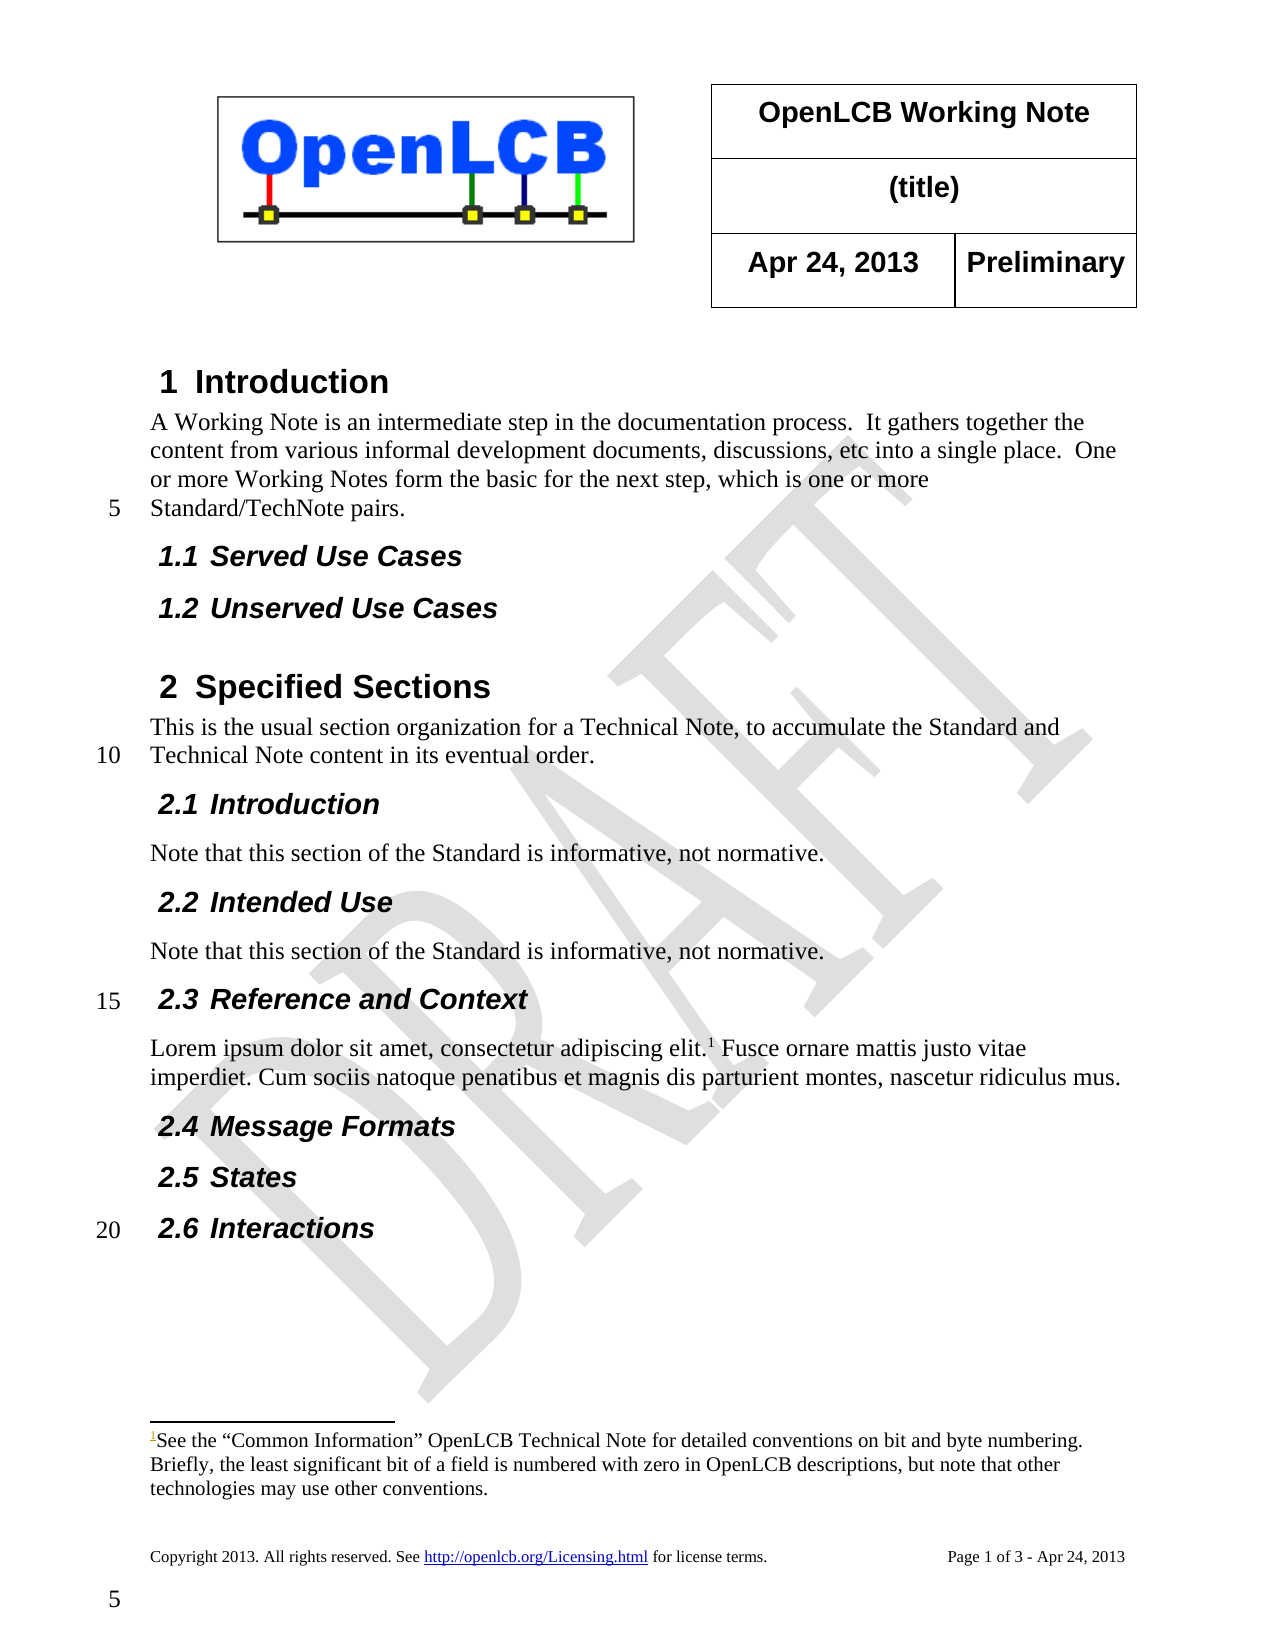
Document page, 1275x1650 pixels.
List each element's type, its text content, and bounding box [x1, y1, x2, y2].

text Lorem ipsum dolor sit amet, consectetur adipiscing elit. Fusce ornare mattis justo vitae imperdiet. Cum sociis natoque penatibus et magnis dis parturient montes, nascetur ridiculus mus. [150, 1033, 460, 1091]
subtitle [735, 591, 788, 624]
text Note that this section of the Standard is informative, not normative. [678, 936, 789, 964]
text Note that this section of the Standard is informative, not normative. [807, 936, 1125, 964]
subtitle [608, 884, 701, 918]
subtitle Unserved Use Cases [150, 591, 690, 624]
subtitle [850, 539, 1125, 573]
text This is the usual section organization for a Technical Note, to accumulate the Standard and Technical Note content in its eventual order. [1023, 712, 1125, 769]
text Note that this section of the Standard is informative, not normative. [848, 838, 1125, 867]
text Lorem ipsum dolor sit amet, consectetur adipiscing elit. Fusce ornare mattis justo vitae imperdiet. Cum sociis natoque penatibus et magnis dis parturient montes, nascetur ridiculus mus. [712, 1033, 1125, 1091]
subtitle [588, 787, 786, 820]
subtitle [894, 884, 920, 894]
subtitle States [464, 1160, 562, 1193]
picture [216, 95, 636, 244]
text This is the usual section organization for a Technical Note, to accumulate the Standard and Technical Note content in its eventual order. [150, 712, 735, 769]
subtitle Message Formats [150, 1109, 201, 1142]
text This is the usual section organization for a Technical Note, to accumulate the Standard and Technical Note content in its eventual order. [824, 712, 1033, 769]
subtitle [798, 787, 1125, 820]
subtitle Interactions [150, 1211, 304, 1245]
subtitle Intended Use [150, 884, 611, 918]
text Note that this section of the Standard is informative, not normative. [576, 838, 649, 867]
subtitle States [150, 1160, 252, 1193]
subtitle Reference and Context [531, 982, 679, 1016]
text Lorem ipsum dolor sit amet, consectetur adipiscing elit. Fusce ornare mattis justo vitae imperdiet. Cum sociis natoque penatibus et magnis dis parturient montes, nascetur ridiculus mus. [541, 1033, 721, 1091]
subtitle States [263, 1160, 449, 1193]
subtitle Message Formats [691, 1109, 1125, 1142]
text A Working Note is an intermediate step in the documentation process. It gathers together the content from various informal development documents, discussions, etc into a single place. One or more Working Notes form the basic for the next step, which is one or more Standard/TechNote pairs. [150, 407, 1125, 522]
subtitle Interactions [501, 1211, 584, 1245]
subtitle [775, 591, 891, 624]
text Note that this section of the Standard is informative, not normative. [663, 838, 833, 867]
text Note that this section of the Standard is informative, not normative. [497, 936, 643, 964]
subtitle Reference and Context [150, 982, 385, 1016]
subtitle Reference and Context [818, 982, 1125, 1016]
subtitle [548, 797, 581, 820]
subtitle [916, 884, 1125, 918]
subtitle Interactions [314, 1211, 484, 1245]
subtitle [902, 591, 1125, 624]
subtitle Introduction [150, 787, 544, 820]
subtitle Specified Sections [150, 667, 671, 705]
subtitle Reference and Context [395, 982, 514, 1016]
subtitle [757, 539, 840, 573]
subtitle States [573, 1160, 1125, 1193]
text Note that this section of the Standard is informative, not normative. [150, 838, 576, 867]
subtitle [677, 667, 972, 705]
subtitle Message Formats [415, 1109, 511, 1142]
subtitle [697, 603, 748, 624]
subtitle Introduction [150, 362, 1125, 401]
text This is the usual section organization for a Technical Note, to accumulate the Standard and Technical Note content in its eventual order. [722, 712, 814, 769]
subtitle Message Formats [522, 1109, 677, 1142]
subtitle [978, 667, 1125, 705]
subtitle Reference and Context [676, 982, 816, 1016]
text Note that this section of the Standard is informative, not normative. [371, 936, 480, 964]
subtitle Message Formats [212, 1109, 402, 1142]
subtitle [731, 884, 882, 918]
text See the “Common Information” OpenLCB Technical Note for detailed conventions on bit and byte numbering. Briefly, the least significant bit of a field is numbered with zero in OpenLCB descriptions, but note that other technologies may use other conventions. [150, 1428, 1125, 1500]
text Note that this section of the Standard is informative, not normative. [150, 936, 345, 964]
subtitle Served Use Cases [150, 539, 742, 573]
subtitle Interactions [588, 1211, 1125, 1245]
